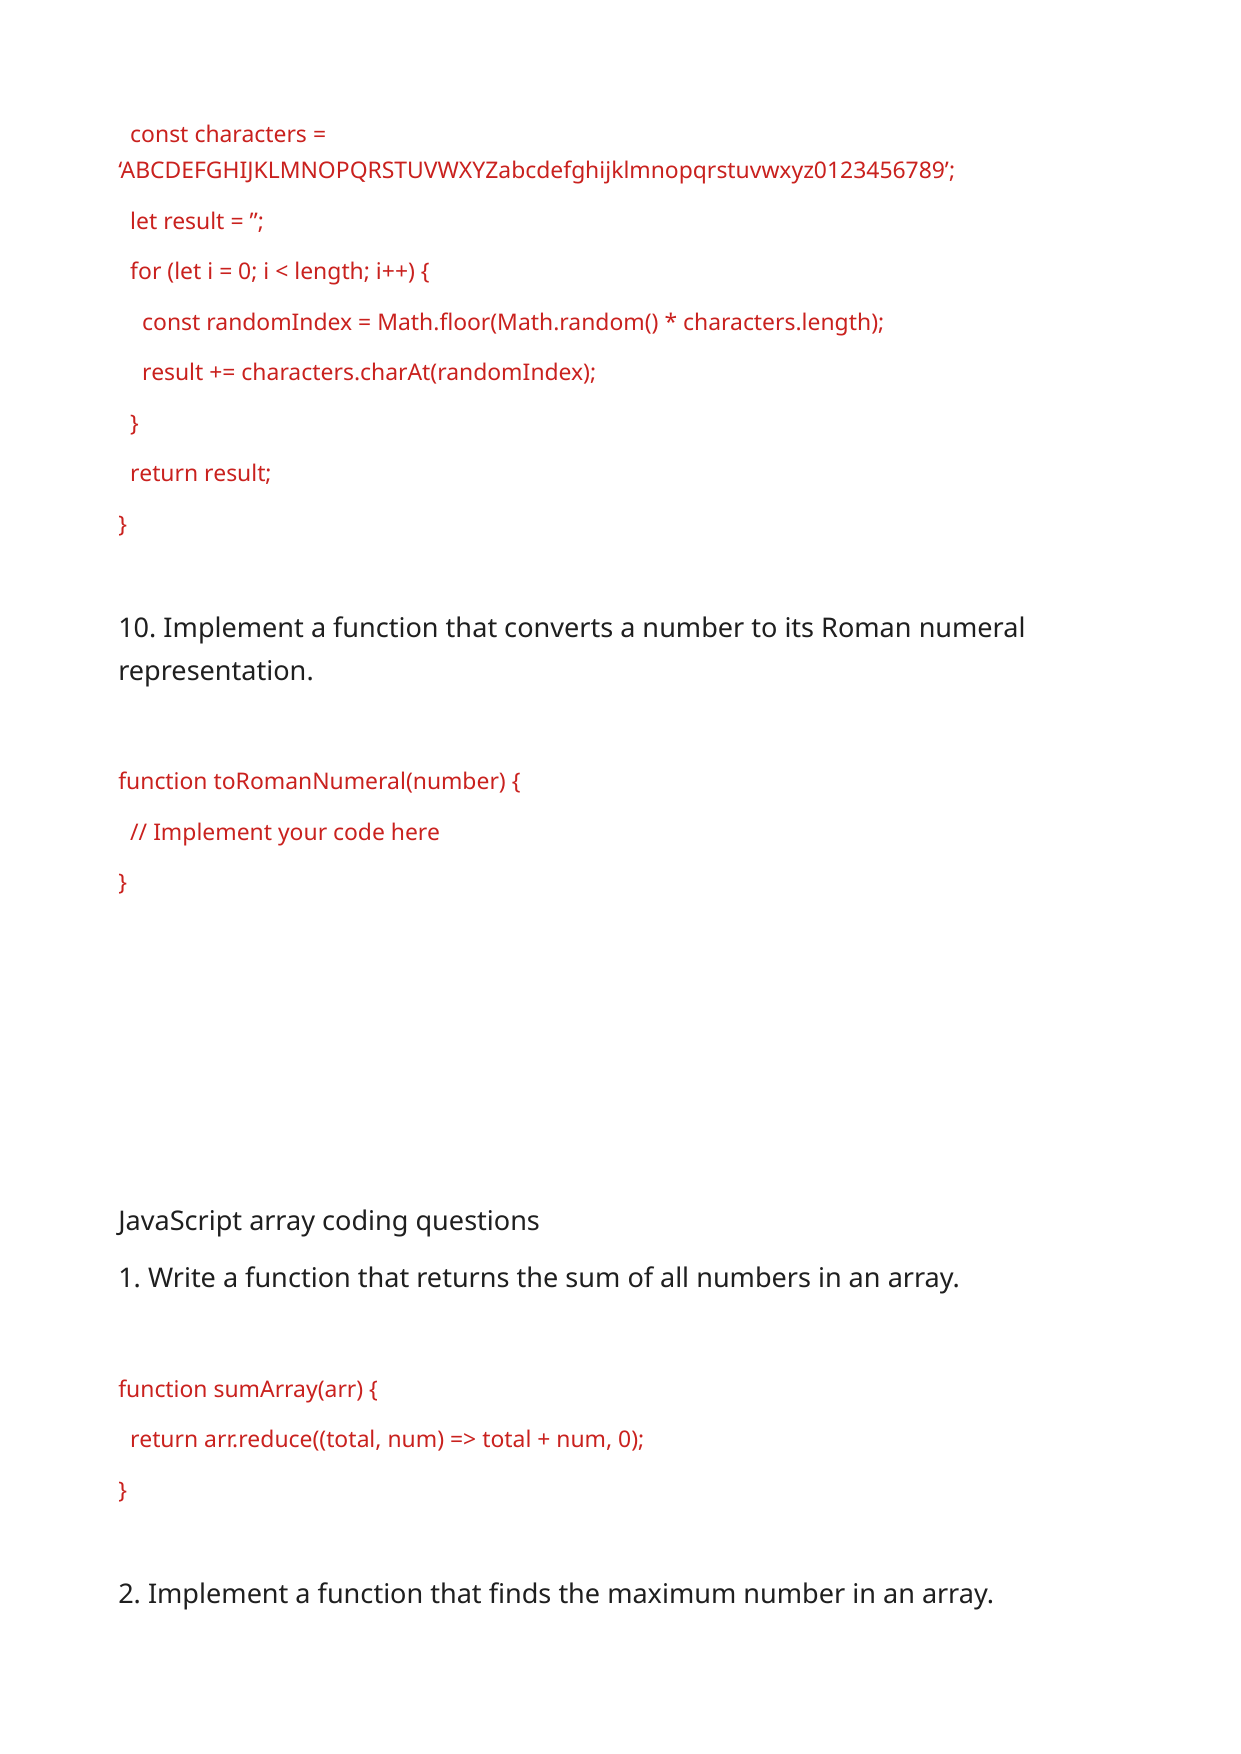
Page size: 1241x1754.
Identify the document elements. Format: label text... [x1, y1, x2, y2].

text } [118, 407, 1122, 438]
text } [118, 508, 1122, 539]
text return arr.reduce((total, num) => total + num, 0); [118, 1423, 1122, 1454]
text return result; [118, 457, 1122, 488]
text 2. Implement a function that finds the maximum number in an array. [118, 1574, 1122, 1611]
text } [118, 1473, 1122, 1505]
text result += characters.charAt(randomIndex); [118, 356, 1122, 387]
text function sumArray(arr) { [118, 1372, 1122, 1404]
text } [118, 866, 1122, 897]
text function toRomanNumeral(number) { [118, 765, 1122, 796]
text const randomIndex = Math.floor(Math.random() * characters.length); [118, 306, 1122, 337]
text 1. Write a function that returns the sum of all numbers in an array. [118, 1258, 1122, 1295]
text for (let i = 0; i < length; i++) { [118, 255, 1122, 286]
text // Implement your code here [118, 816, 1122, 847]
text JavaScript array coding questions [118, 1202, 1122, 1238]
text 10. Implement a function that converts a number to its Roman numeral representation. [118, 609, 1122, 688]
text const characters = ‘ABCDEFGHIJKLMNOPQRSTUVWXYZabcdefghijklmnopqrstuvwxyz0123456789’; [118, 118, 1122, 185]
text let result = ”; [118, 204, 1122, 236]
